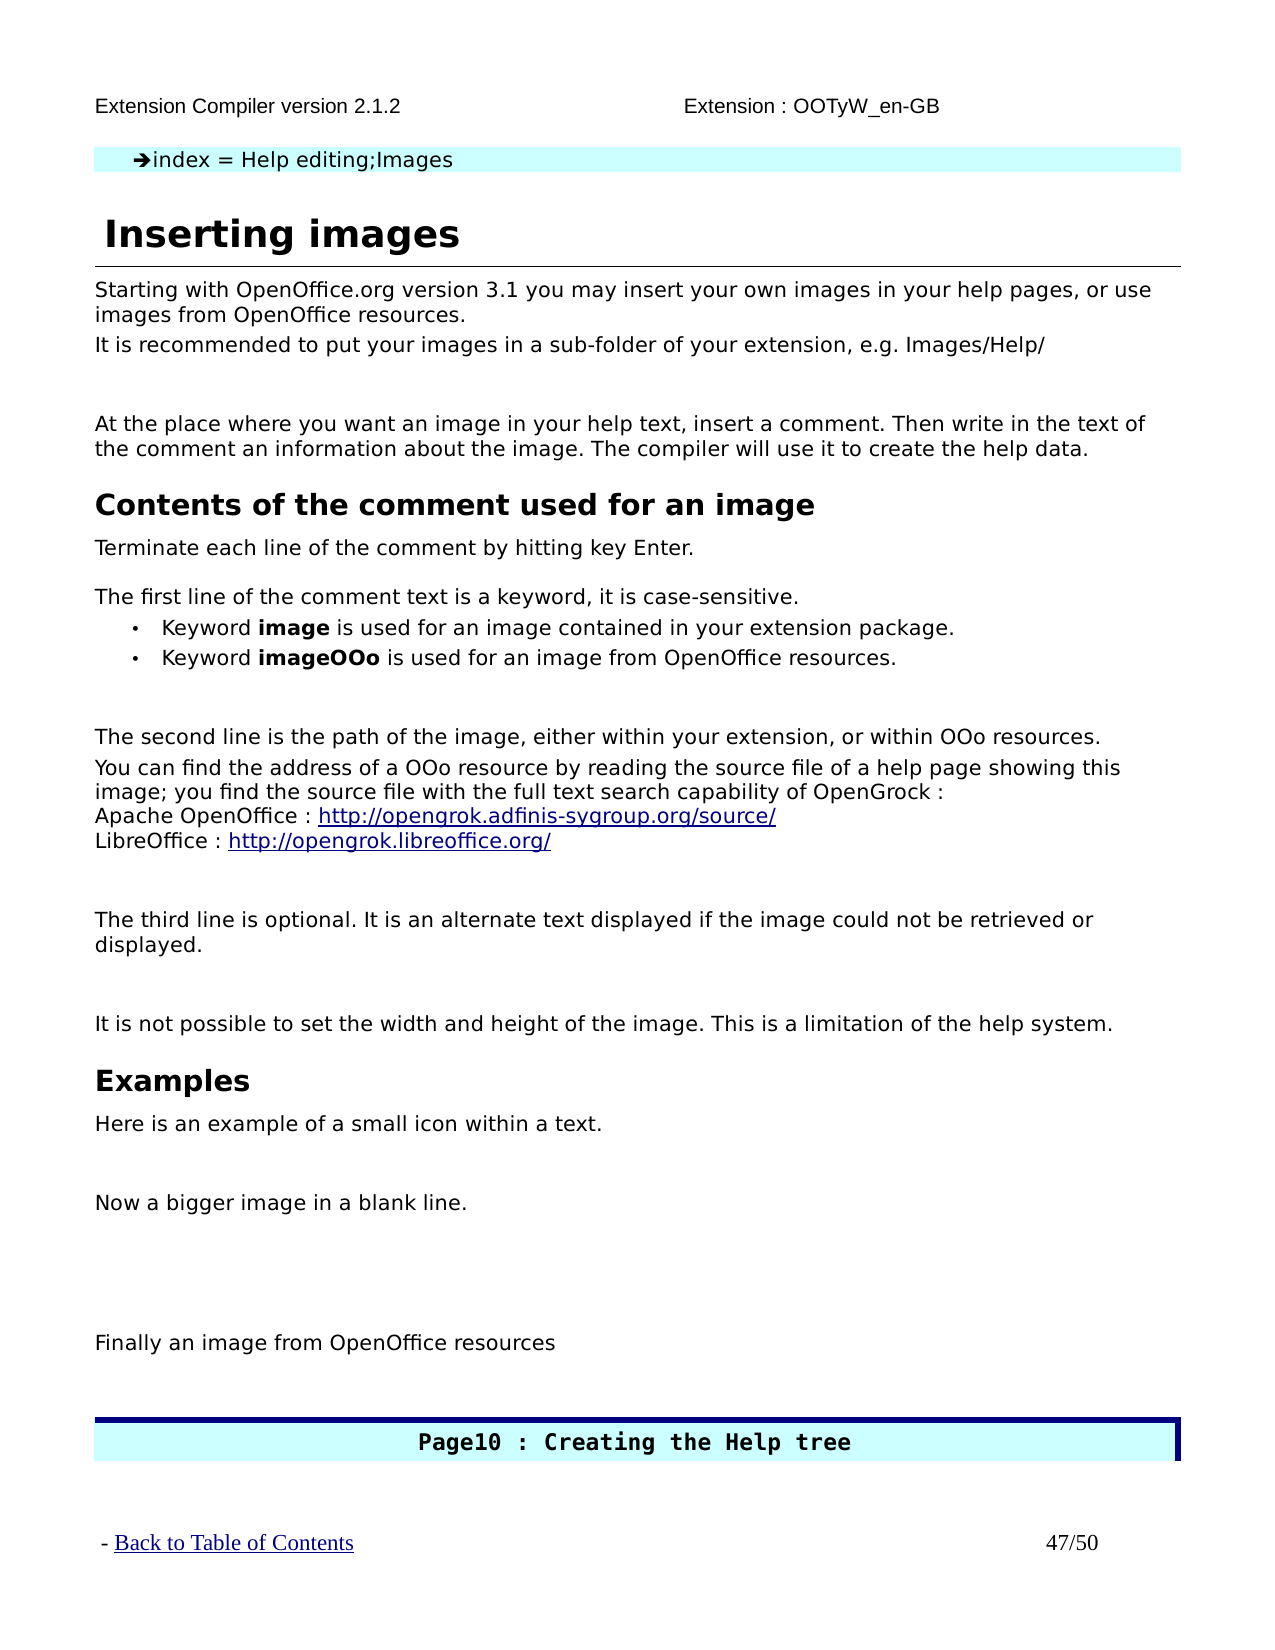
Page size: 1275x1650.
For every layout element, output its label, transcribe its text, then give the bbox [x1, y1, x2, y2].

text The third line is optional. It is an alternate text displayed if the image could not be retrieved or displayed. [94, 859, 1181, 957]
text Now a bigger image in a blank line. [94, 1142, 1181, 1215]
text Finally an image from OpenOffice resources [94, 1282, 1181, 1355]
text Starting with OpenOffice.org version 3.1 you may insert your own images in your help pages, or use images from OpenOffice resources. [94, 278, 1181, 327]
text It is recommended to put your images in a sub-folder of your extension, e.g. Images/Help/ [94, 333, 1181, 357]
text Contents of the comment used for an image [94, 489, 1181, 523]
text Examples [94, 1064, 1181, 1098]
list Keyword image is used for an image contained in your extension package. [132, 616, 1181, 640]
list index = Help editing;Images [94, 147, 1181, 172]
text It is not possible to set the width and height of the image. This is a limitation of the help system. [94, 963, 1181, 1036]
text You can find the address of a OOo resource by reading the source file of a help page showing this image; you find the source file with the full text search capability of OpenGrock : Apache OpenOffice : http://opengrok.adfinis-sygroup.org/source/ LibreOffice : http://opengrok.libreoffice.org/ [94, 756, 1181, 853]
list Keyword imageOOo is used for an image from OpenOffice resources. [132, 646, 1181, 670]
text Here is an example of a small icon within a text. [94, 1112, 1181, 1136]
text The second line is the path of the image, either within your extension, or within OOo resources. [94, 676, 1181, 750]
text At the place where you want an image in your help text, insert a comment. Then write in the text of the comment an information about the image. The compiler will use it to create the help data. [94, 363, 1181, 461]
text Terminate each line of the comment by hitting key Enter. The first line of the comment text is a keyword, it is case-sensitive. [94, 536, 1181, 610]
text Page10 : Creating the Help tree [94, 1418, 1175, 1461]
text Inserting images [94, 203, 1181, 266]
